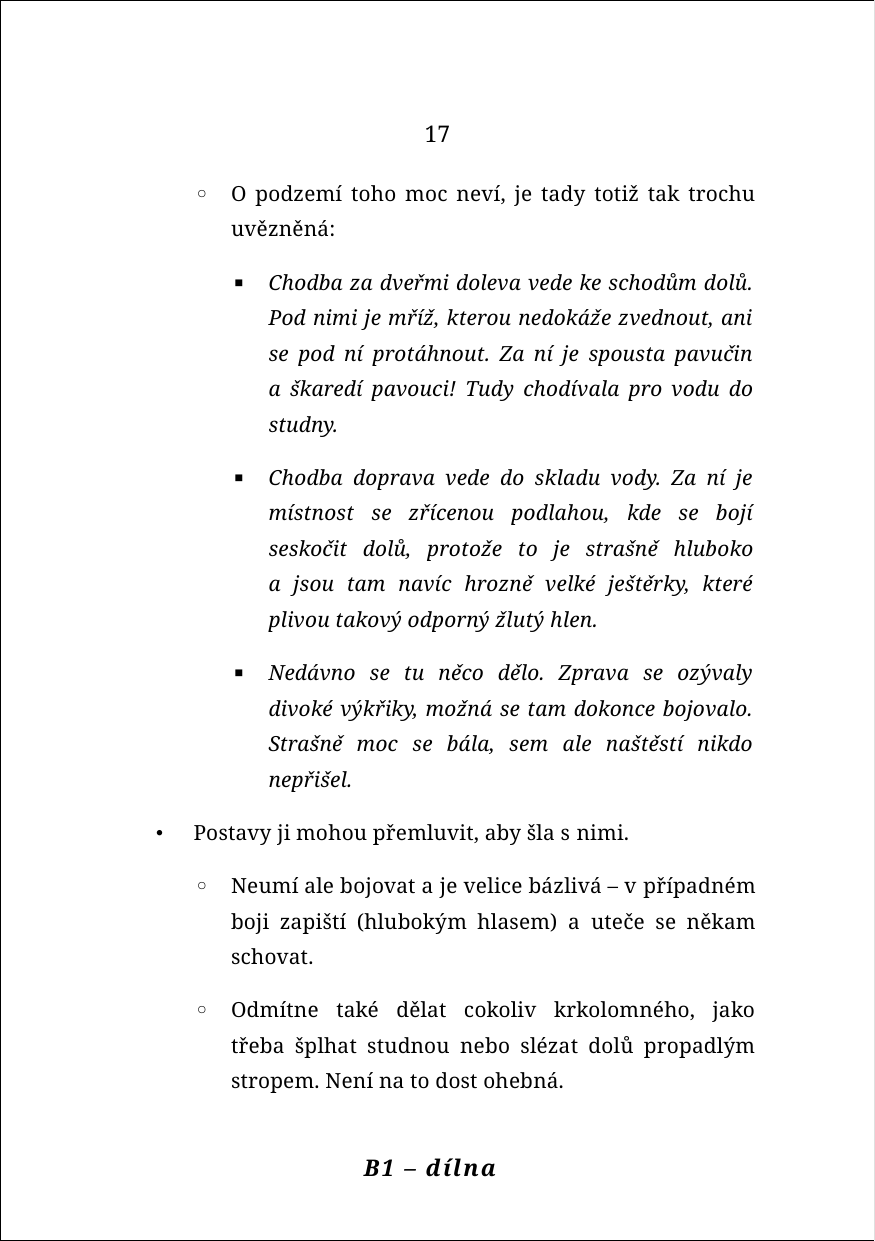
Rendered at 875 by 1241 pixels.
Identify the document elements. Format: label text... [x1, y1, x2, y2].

list Odmítne také dělat cokoliv krkolomného, jako třeba šplhat studnou nebo slézat dolů propadlým stropem. Není na to dost ohebná. [193, 996, 756, 1095]
list Neumí ale bojovat a⁠ je velice bázlivá – v⁠ případném boji zapiští (hlubokým hlasem) a⁠ uteče se někam schovat. [193, 871, 756, 971]
list O⁠ podzemí toho moc neví, je tady totiž tak trochu uvězněná: [193, 179, 756, 243]
list Chodba doprava vede do skladu vody. Za ní je místnost se zřícenou podlahou, kde se bojí seskočit dolů, protože to je strašně hluboko a⁠ jsou tam navíc hrozně velké ještěrky, které plivou takový odporný žlutý hlen. [231, 463, 756, 633]
list Nedávno se tu něco dělo. Zprava se ozývaly divoké výkřiky, možná se tam dokonce bojovalo. Strašně moc se bála, sem ale naštěstí nikdo nepřišel. [231, 658, 756, 793]
list Chodba za dveřmi doleva vede ke schodům dolů. Pod nimi je mříž, kterou nedokáže zvednout, ani se pod ní protáhnout. Za ní je spousta pavučin a⁠ škaredí pavouci! Tudy chodívala pro vodu do studny. [231, 268, 756, 438]
list Postavy ji mohou přemluvit, aby šla s⁠ nimi. [156, 818, 756, 847]
